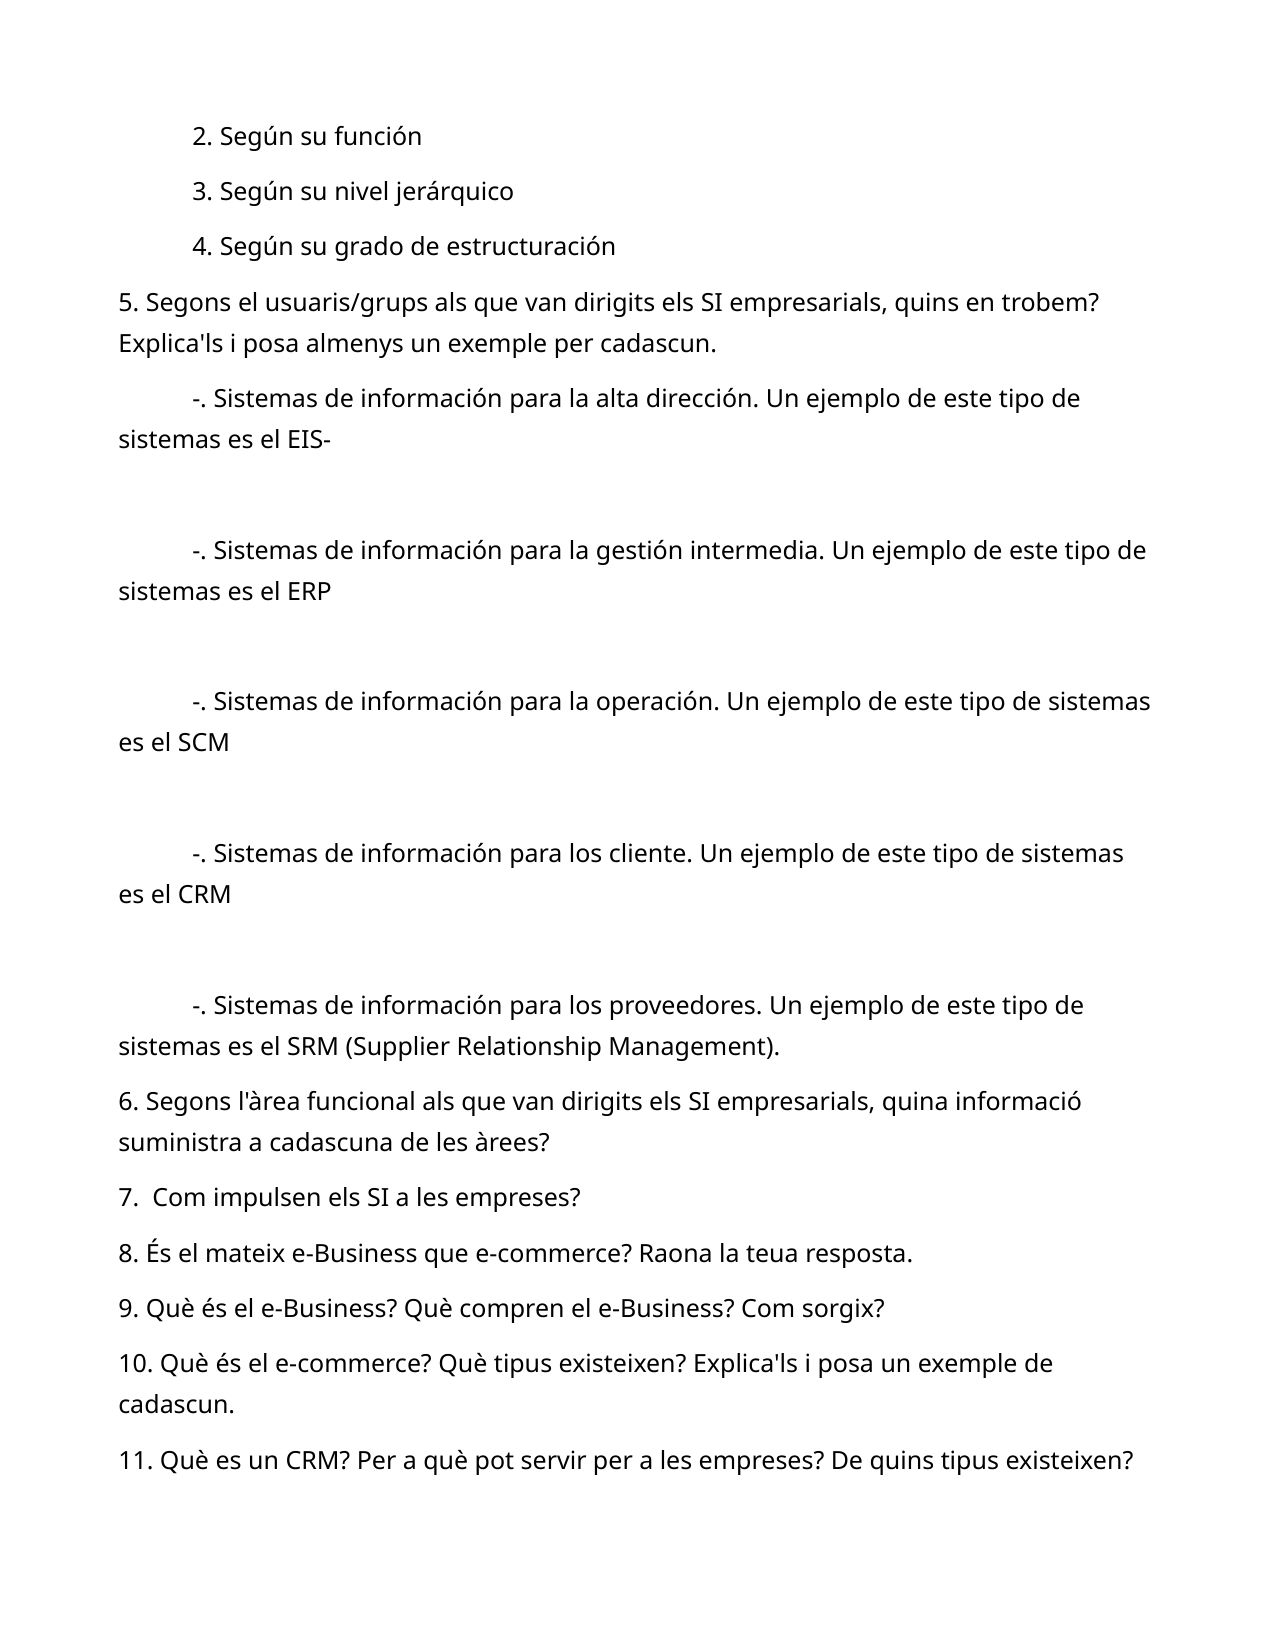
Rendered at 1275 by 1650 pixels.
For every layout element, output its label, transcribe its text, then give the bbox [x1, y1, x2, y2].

text 4. Según su grado de estructuración [118, 229, 1157, 263]
text 11. Què es un CRM? Per a què pot servir per a les empreses? De quins tipus existeixen? [118, 1442, 1157, 1476]
text 6. Segons l'àrea funcional als que van dirigits els SI empresarials, quina informació suministra a cadascuna de les àrees? [118, 1083, 1157, 1158]
text -. Sistemas de información para la operación. Un ejemplo de este tipo de sistemas es el SCM [118, 684, 1157, 759]
text 2. Según su función [118, 118, 1157, 152]
text -. Sistemas de información para los proveedores. Un ejemplo de este tipo de sistemas es el SRM (Supplier Relationship Management). [118, 987, 1157, 1062]
text -. Sistemas de información para los cliente. Un ejemplo de este tipo de sistemas es el CRM [118, 836, 1157, 911]
text -. Sistemas de información para la alta dirección. Un ejemplo de este tipo de sistemas es el EIS- [118, 381, 1157, 456]
text 10. Què és el e-commerce? Què tipus existeixen? Explica'ls i posa un exemple de cadascun. [118, 1346, 1157, 1421]
text 7. Com impulsen els SI a les empreses? [118, 1180, 1157, 1214]
text 9. Què és el e-Business? Què compren el e-Business? Com sorgix? [118, 1291, 1157, 1325]
text -. Sistemas de información para la gestión intermedia. Un ejemplo de este tipo de sistemas es el ERP [118, 532, 1157, 607]
text 8. És el mateix e-Business que e-commerce? Raona la teua resposta. [118, 1235, 1157, 1269]
text 3. Según su nivel jerárquico [118, 173, 1157, 208]
text 5. Segons el usuaris/grups als que van dirigits els SI empresarials, quins en trobem? Explica'ls i posa almenys un exemple per cadascun. [118, 284, 1157, 359]
